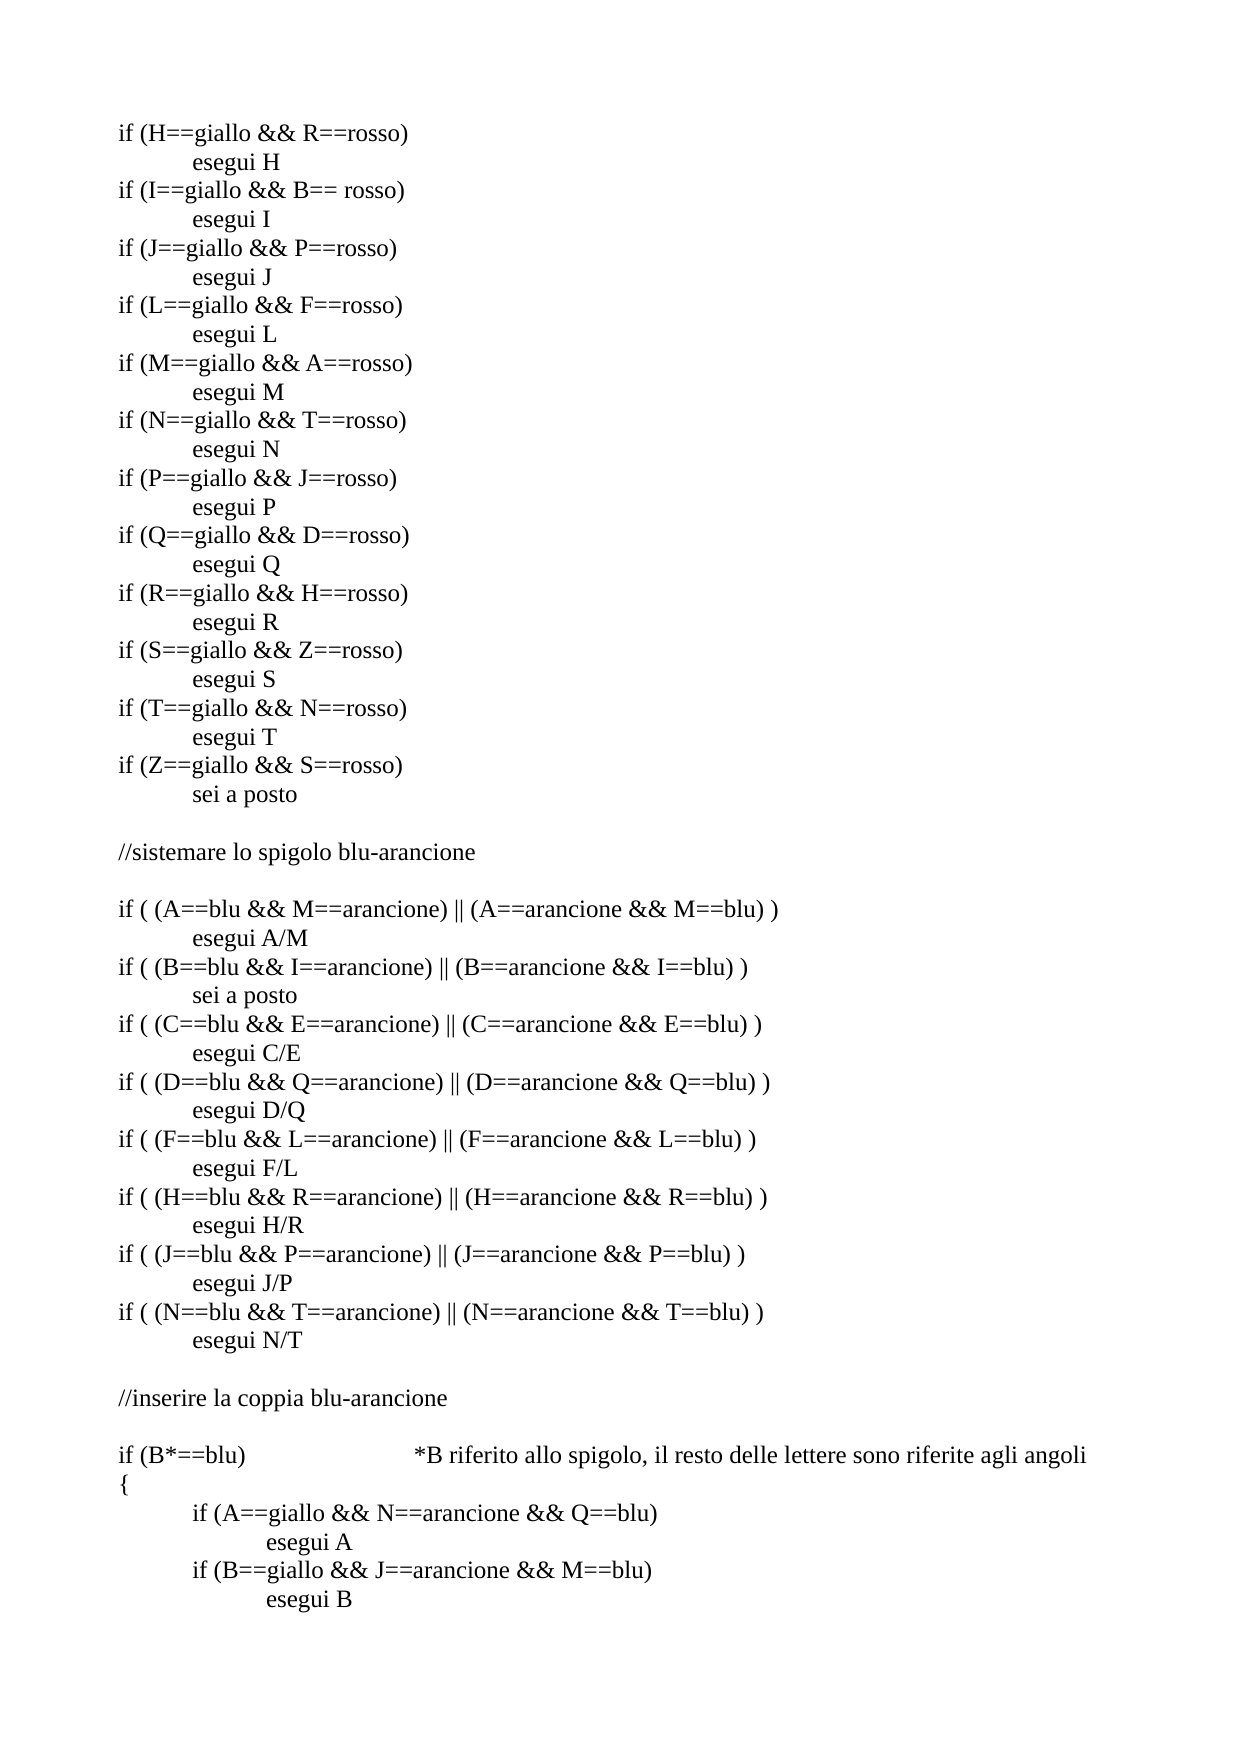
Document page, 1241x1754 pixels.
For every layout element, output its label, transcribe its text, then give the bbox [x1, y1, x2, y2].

text if (M==giallo && A==rosso) [118, 348, 1122, 377]
text esegui L [118, 319, 1122, 348]
text if ( (J==blu && P==arancione) || (J==arancione && P==blu) ) [118, 1239, 1122, 1268]
text esegui J [118, 262, 1122, 291]
text esegui I [118, 204, 1122, 233]
text if (I==giallo && B== rosso) [118, 176, 1122, 204]
text if (Z==giallo && S==rosso) [118, 751, 1122, 779]
text if (S==giallo && Z==rosso) [118, 636, 1122, 664]
text esegui Q [118, 549, 1122, 578]
text esegui A [118, 1527, 1122, 1556]
text if (H==giallo && R==rosso) [118, 118, 1122, 147]
text if (A==giallo && N==arancione && Q==blu) [118, 1498, 1122, 1527]
text sei a posto [118, 779, 1122, 808]
text esegui F/L [118, 1153, 1122, 1182]
text esegui T [118, 722, 1122, 751]
text if ( (C==blu && E==arancione) || (C==arancione && E==blu) ) [118, 1009, 1122, 1038]
text if ( (B==blu && I==arancione) || (B==arancione && I==blu) ) [118, 952, 1122, 981]
text if ( (D==blu && Q==arancione) || (D==arancione && Q==blu) ) [118, 1067, 1122, 1096]
text if (R==giallo && H==rosso) [118, 578, 1122, 607]
text esegui B [118, 1584, 1122, 1613]
text esegui N/T [118, 1326, 1122, 1354]
text if (B*==blu) *B riferito allo spigolo, il resto delle lettere sono riferite agli angoli [118, 1441, 1122, 1469]
text esegui M [118, 377, 1122, 406]
text if (T==giallo && N==rosso) [118, 693, 1122, 722]
text if (P==giallo && J==rosso) [118, 463, 1122, 492]
text { [118, 1469, 1122, 1498]
text if ( (N==blu && T==arancione) || (N==arancione && T==blu) ) [118, 1297, 1122, 1326]
text sei a posto [118, 981, 1122, 1009]
text esegui C/E [118, 1038, 1122, 1067]
text //sistemare lo spigolo blu-arancione [118, 837, 1122, 866]
text if (J==giallo && P==rosso) [118, 233, 1122, 262]
text esegui H/R [118, 1211, 1122, 1239]
text esegui J/P [118, 1268, 1122, 1297]
text esegui A/M [118, 923, 1122, 952]
text if ( (A==blu && M==arancione) || (A==arancione && M==blu) ) [118, 894, 1122, 923]
text if ( (F==blu && L==arancione) || (F==arancione && L==blu) ) [118, 1124, 1122, 1153]
text esegui P [118, 492, 1122, 521]
text if ( (H==blu && R==arancione) || (H==arancione && R==blu) ) [118, 1182, 1122, 1211]
text esegui R [118, 607, 1122, 636]
text esegui H [118, 147, 1122, 176]
text esegui D/Q [118, 1096, 1122, 1124]
text esegui S [118, 664, 1122, 693]
text if (B==giallo && J==arancione && M==blu) [118, 1556, 1122, 1584]
text if (Q==giallo && D==rosso) [118, 521, 1122, 549]
text esegui N [118, 434, 1122, 463]
text //inserire la coppia blu-arancione [118, 1383, 1122, 1412]
text if (L==giallo && F==rosso) [118, 291, 1122, 319]
text if (N==giallo && T==rosso) [118, 406, 1122, 434]
